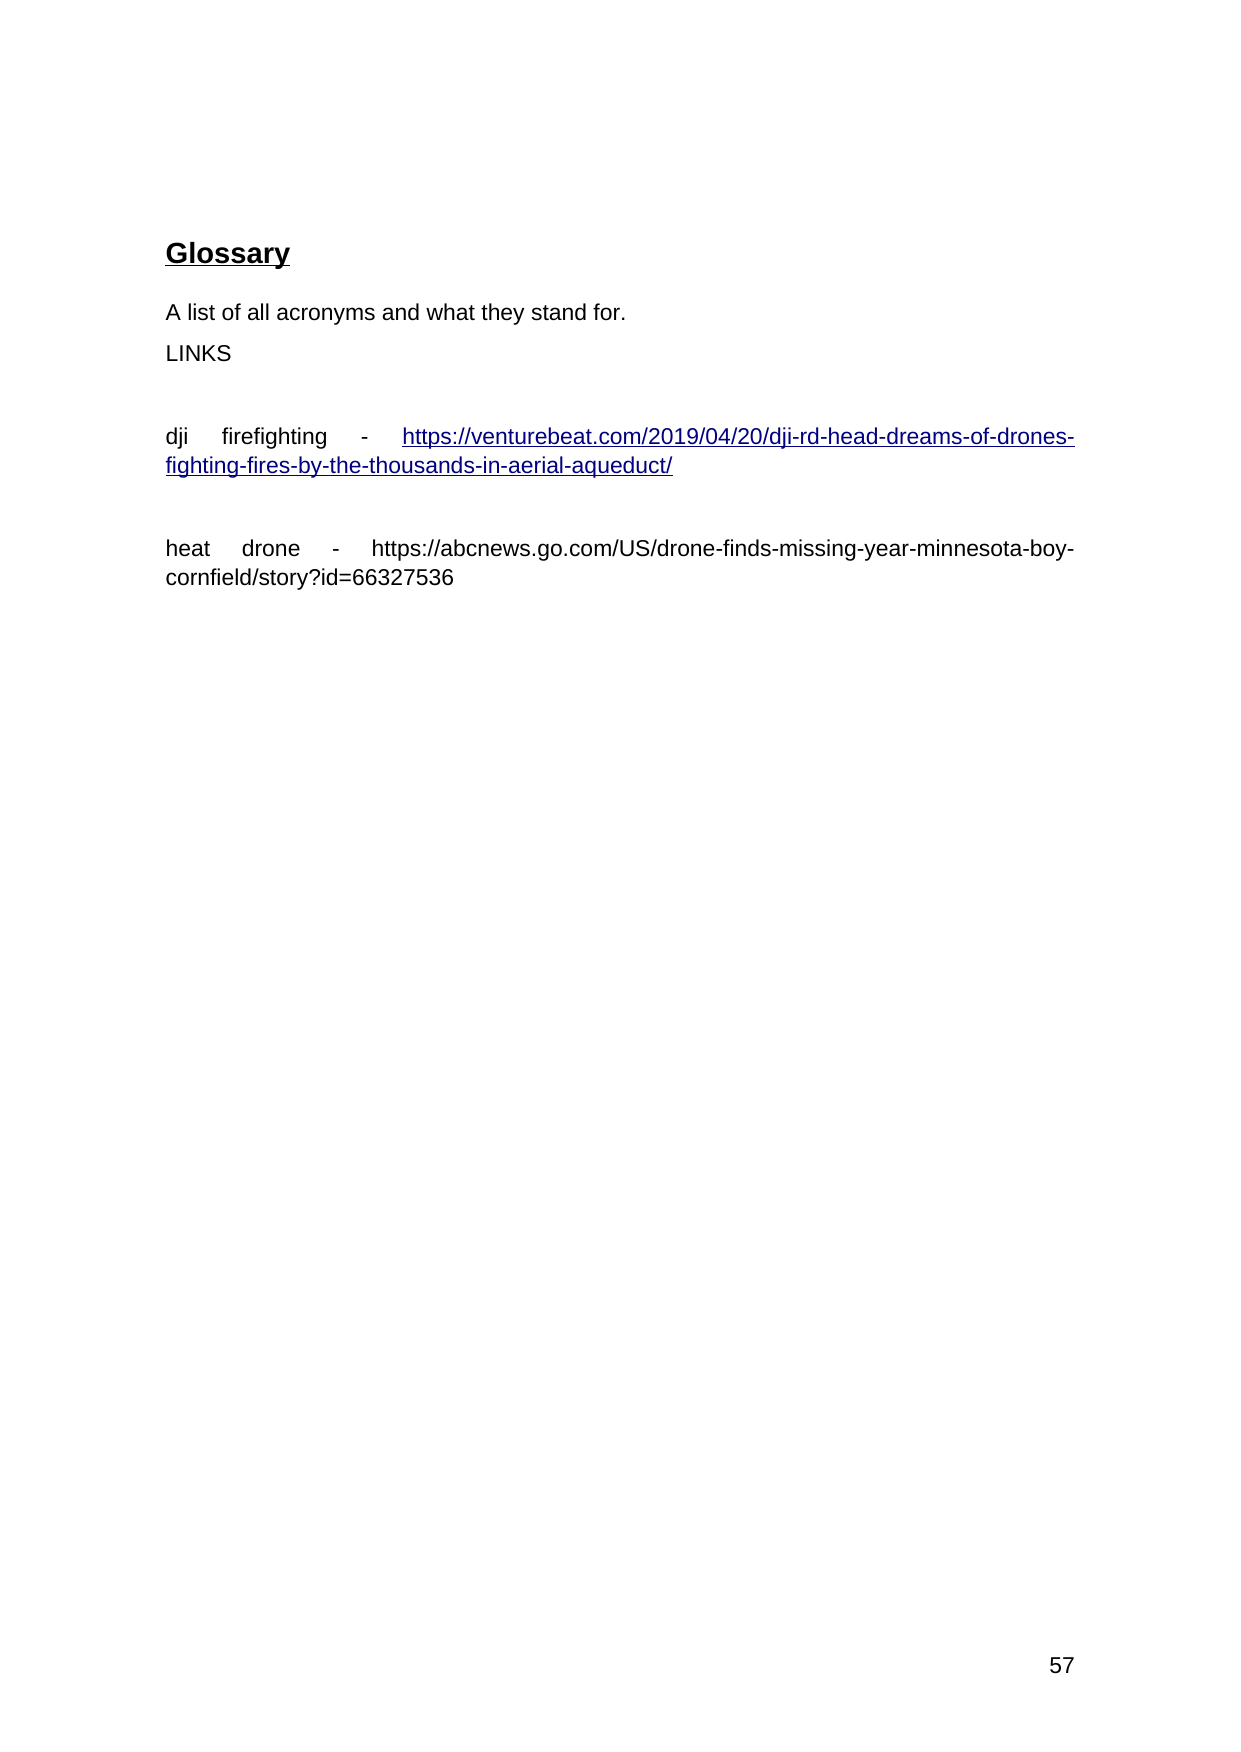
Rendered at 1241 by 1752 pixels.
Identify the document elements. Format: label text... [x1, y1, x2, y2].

text heat drone - https://abcnews.go.com/US/drone-finds-missing-year-minnesota-boy-cornfield/story?id=66327536 [165, 535, 1075, 590]
text LINKS [165, 340, 1075, 366]
title Glossary [165, 236, 1075, 269]
text A list of all acronyms and what they stand for. [165, 298, 1075, 325]
text dji firefighting - https://venturebeat.com/2019/04/20/dji-rd-head-dreams-of-drones-fighting-fires-by-the-thousands-in-aerial-aqueduct/ [165, 423, 1075, 478]
